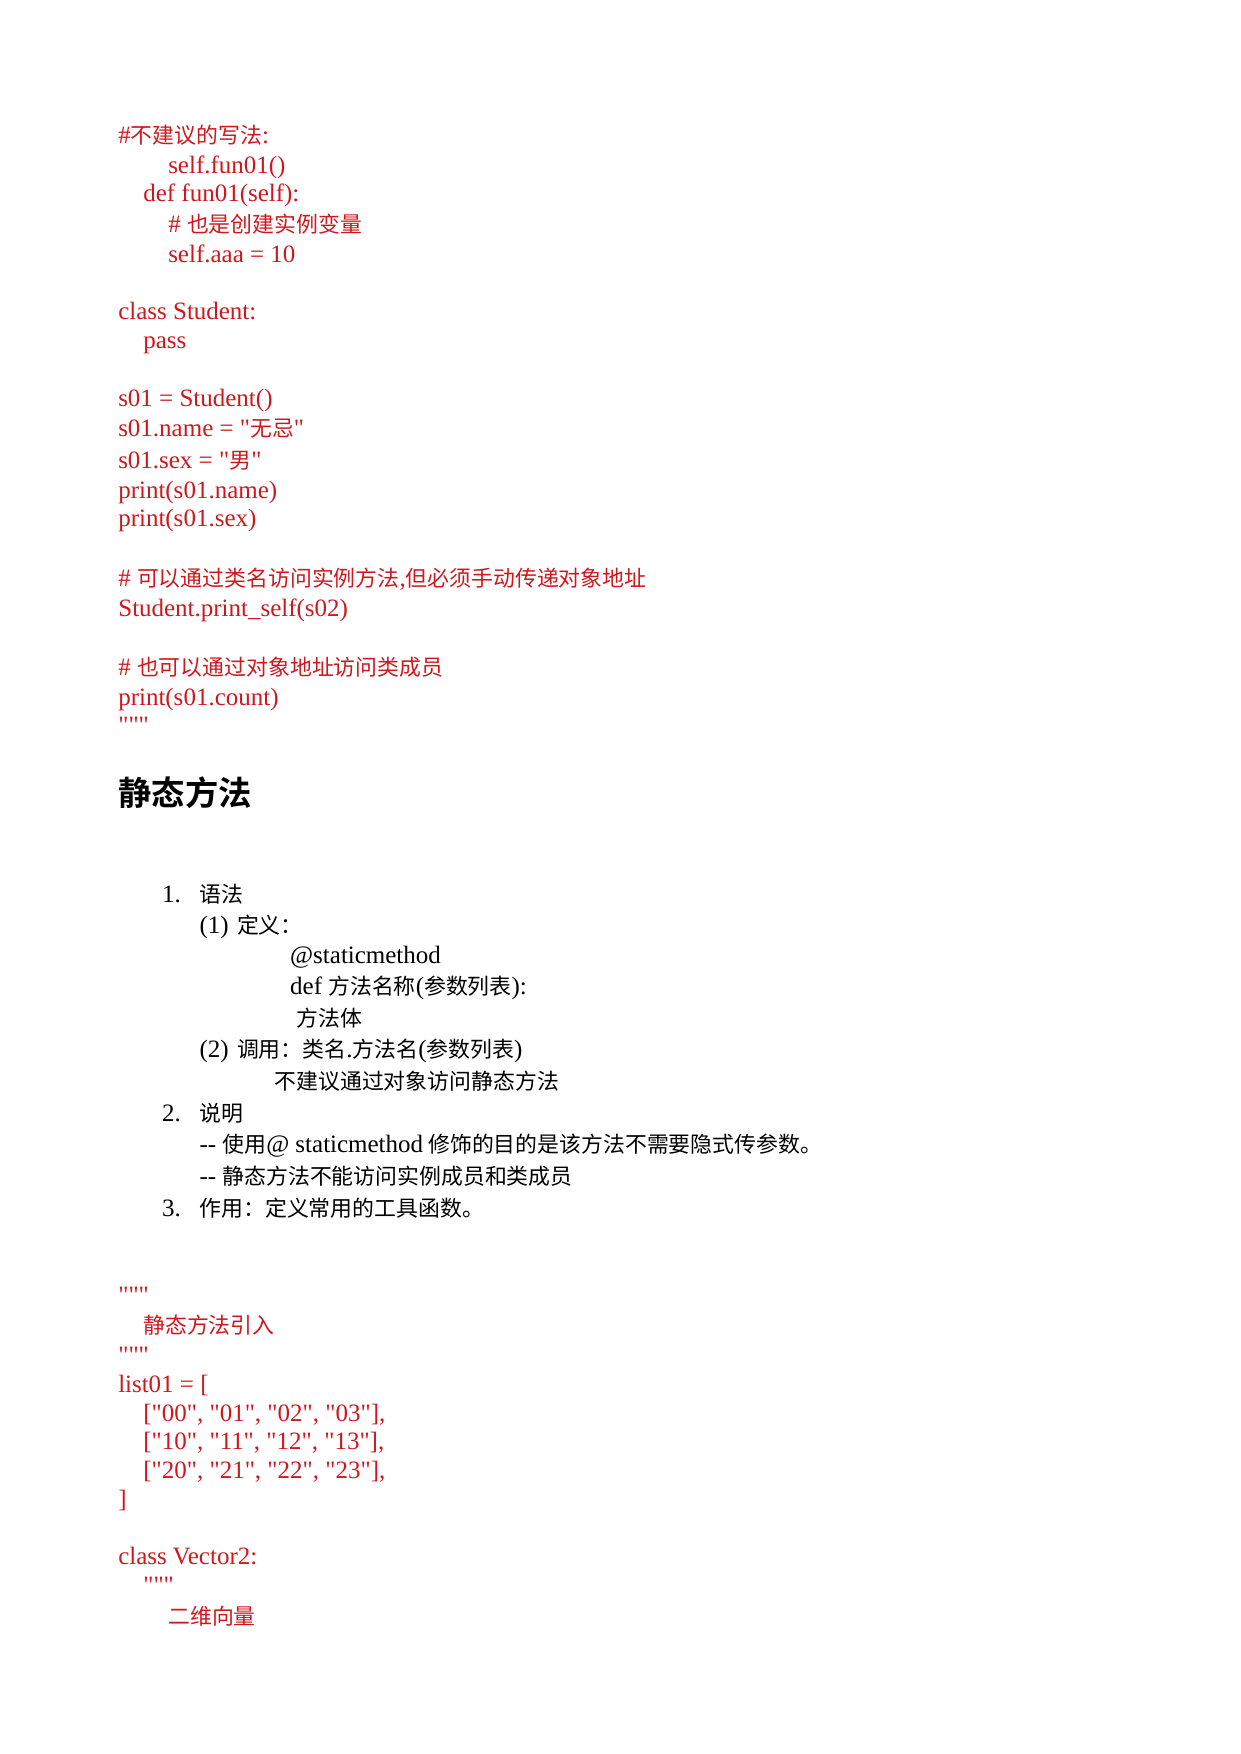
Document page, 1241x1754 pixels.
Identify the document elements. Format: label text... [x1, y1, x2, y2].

list def fun01(self): [118, 178, 1122, 207]
list ["20", "21", "22", "23"], [118, 1455, 1122, 1484]
list def 方法名称(参数列表): [221, 969, 1122, 1001]
list #不建议的写法: [118, 118, 1122, 150]
list ["10", "11", "12", "13"], [118, 1426, 1122, 1455]
list """ [118, 1280, 1122, 1308]
list 二维向量 [118, 1599, 1122, 1631]
list print(s01.count) [118, 682, 1122, 711]
list s01 = Student() [118, 383, 1122, 411]
list """ [118, 1340, 1122, 1369]
list s01.sex = "男" [118, 443, 1122, 475]
list Student.print_self(s02) [118, 593, 1122, 621]
list list01 = [ [118, 1369, 1122, 1398]
list self.aaa = 10 [118, 239, 1122, 268]
list """ [118, 1570, 1122, 1599]
list @staticmethod [221, 940, 1122, 969]
list # 也是创建实例变量 [118, 207, 1122, 239]
list ["00", "01", "02", "03"], [118, 1398, 1122, 1426]
list 静态方法引入 [118, 1308, 1122, 1340]
list class Vector2: [118, 1541, 1122, 1570]
subtitle 静态方法 [118, 766, 1122, 815]
list # 也可以通过对象地址访问类成员 [118, 650, 1122, 682]
list -- 静态方法不能访问实例成员和类成员 [199, 1159, 1122, 1191]
list 说明 [162, 1096, 1122, 1127]
list class Student: [118, 296, 1122, 325]
list pass [118, 325, 1122, 354]
list s01.name = "无忌" [118, 411, 1122, 443]
list -- 使用@ staticmethod修饰的目的是该方法不需要隐式传参数。 [199, 1127, 1122, 1159]
list ] [118, 1484, 1122, 1513]
list # 可以通过类名访问实例方法,但必须手动传递对象地址 [118, 561, 1122, 593]
list 语法 [162, 877, 1122, 908]
list """ [118, 711, 1122, 739]
list 不建议通过对象访问静态方法 [237, 1064, 1122, 1096]
list 定义： [199, 908, 1122, 940]
list print(s01.name) [118, 475, 1122, 503]
list 调用：类名.方法名(参数列表) [199, 1032, 1122, 1064]
list self.fun01() [118, 150, 1122, 178]
list print(s01.sex) [118, 503, 1122, 532]
list 方法体 [221, 1001, 1122, 1032]
list 作用：定义常用的工具函数。 [162, 1191, 1122, 1222]
